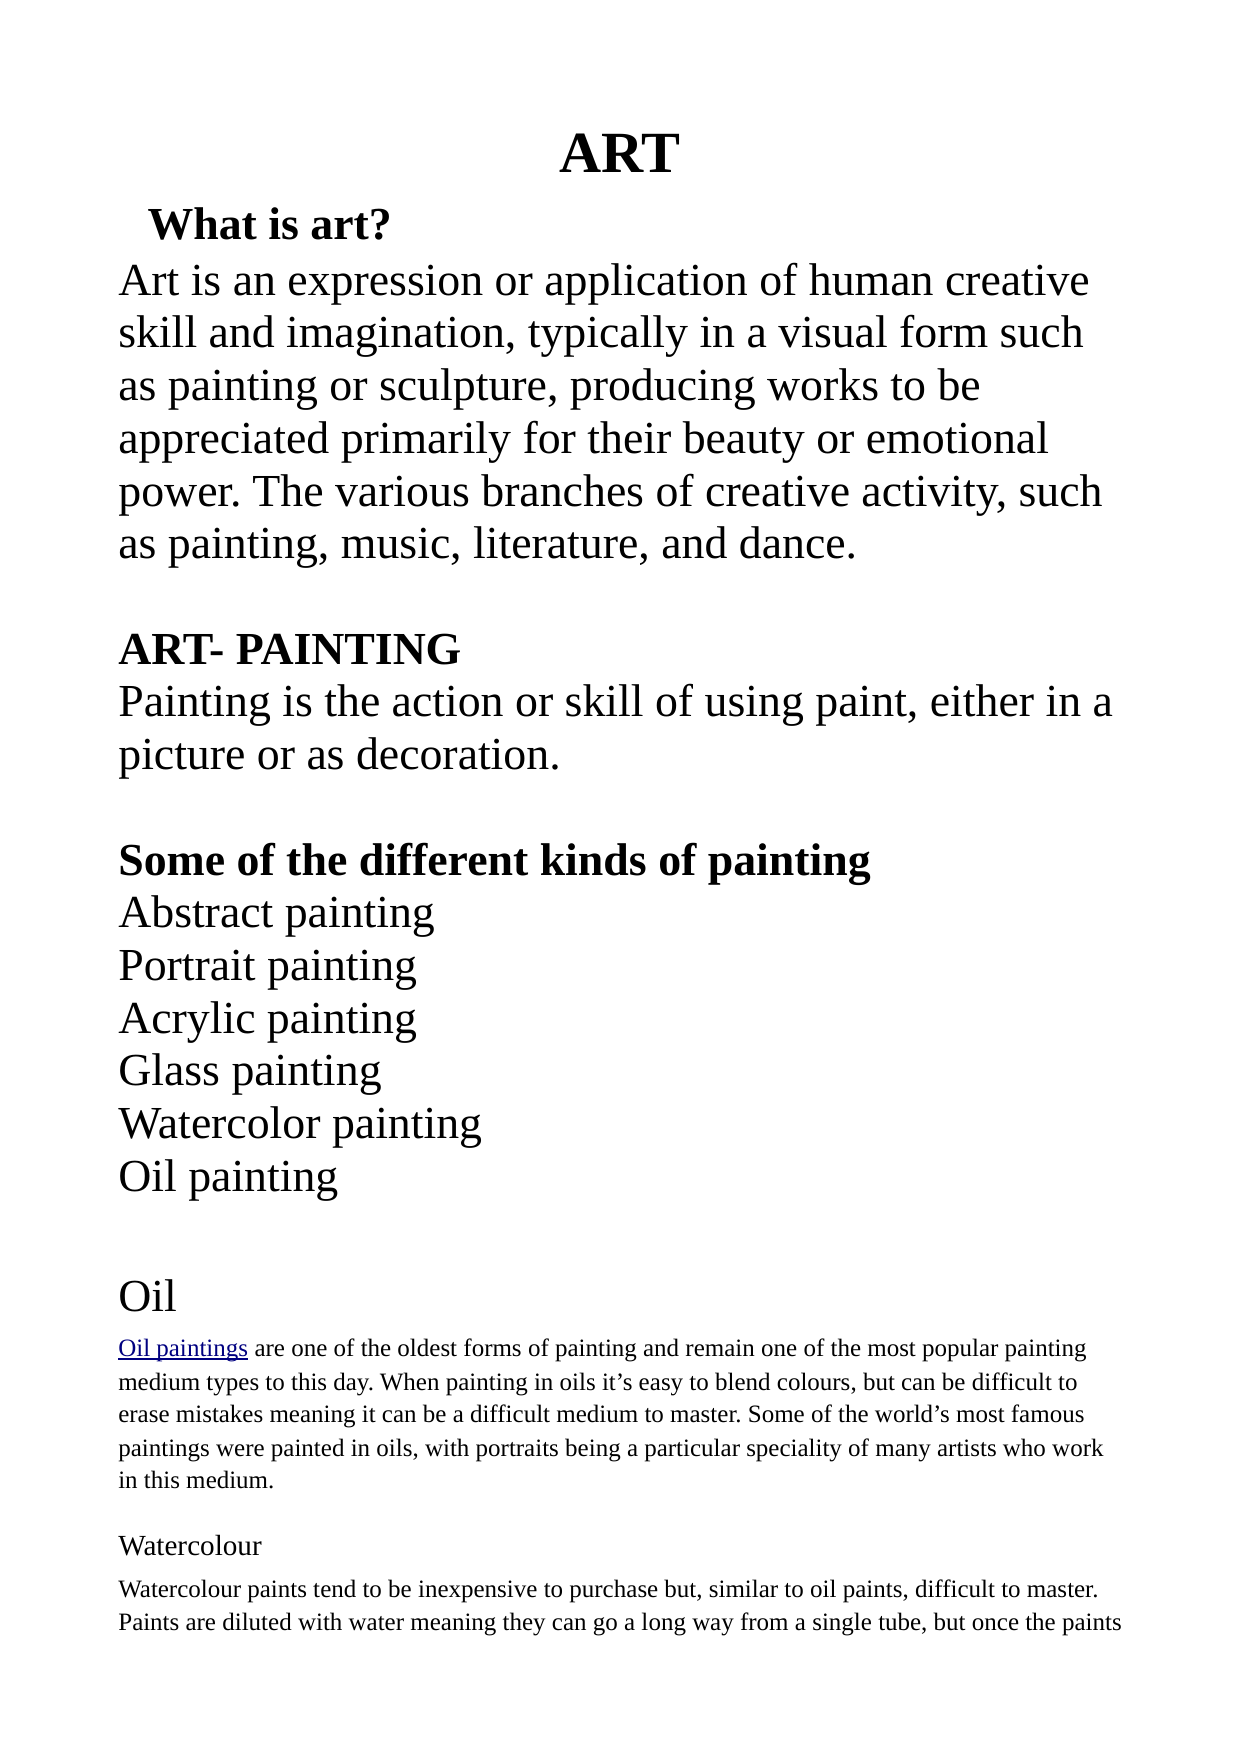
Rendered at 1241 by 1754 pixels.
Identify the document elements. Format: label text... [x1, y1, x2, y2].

text Some of the different kinds of painting [118, 832, 1122, 885]
text Watercolor painting [118, 1096, 1122, 1148]
subtitle Oil [118, 1268, 1122, 1321]
text Oil paintings are one of the oldest forms of painting and remain one of the most popular painting medium types to this day. When painting in oils it’s easy to blend colours, but can be difficult to erase mistakes meaning it can be a difficult medium to master. Some of the world’s most famous paintings were painted in oils, with portraits being a particular speciality of many artists who work in this medium. [118, 1333, 1122, 1494]
text Watercolour paints tend to be inexpensive to purchase but, similar to oil paints, difficult to master. Paints are diluted with water meaning they can go a long way from a single tube, but once the paints [118, 1574, 1122, 1636]
text Painting is the action or skill of using paint, either in a picture or as decoration. [118, 674, 1122, 779]
text ART- PAINTING [118, 621, 1122, 674]
text Abstract painting [118, 885, 1122, 937]
text Art is an expression or application of human creative skill and imagination, typically in a visual form such as painting or sculpture, producing works to be appreciated primarily for their beauty or emotional power. The various branches of creative activity, such as painting, music, literature, and dance. [118, 252, 1122, 568]
text Portrait painting [118, 937, 1122, 990]
text What is art? [118, 185, 1122, 252]
text ART [118, 118, 1122, 185]
text Acrylic painting [118, 990, 1122, 1043]
text Oil painting [118, 1148, 1122, 1201]
text Glass painting [118, 1043, 1122, 1096]
subtitle Watercolour [118, 1528, 1122, 1561]
